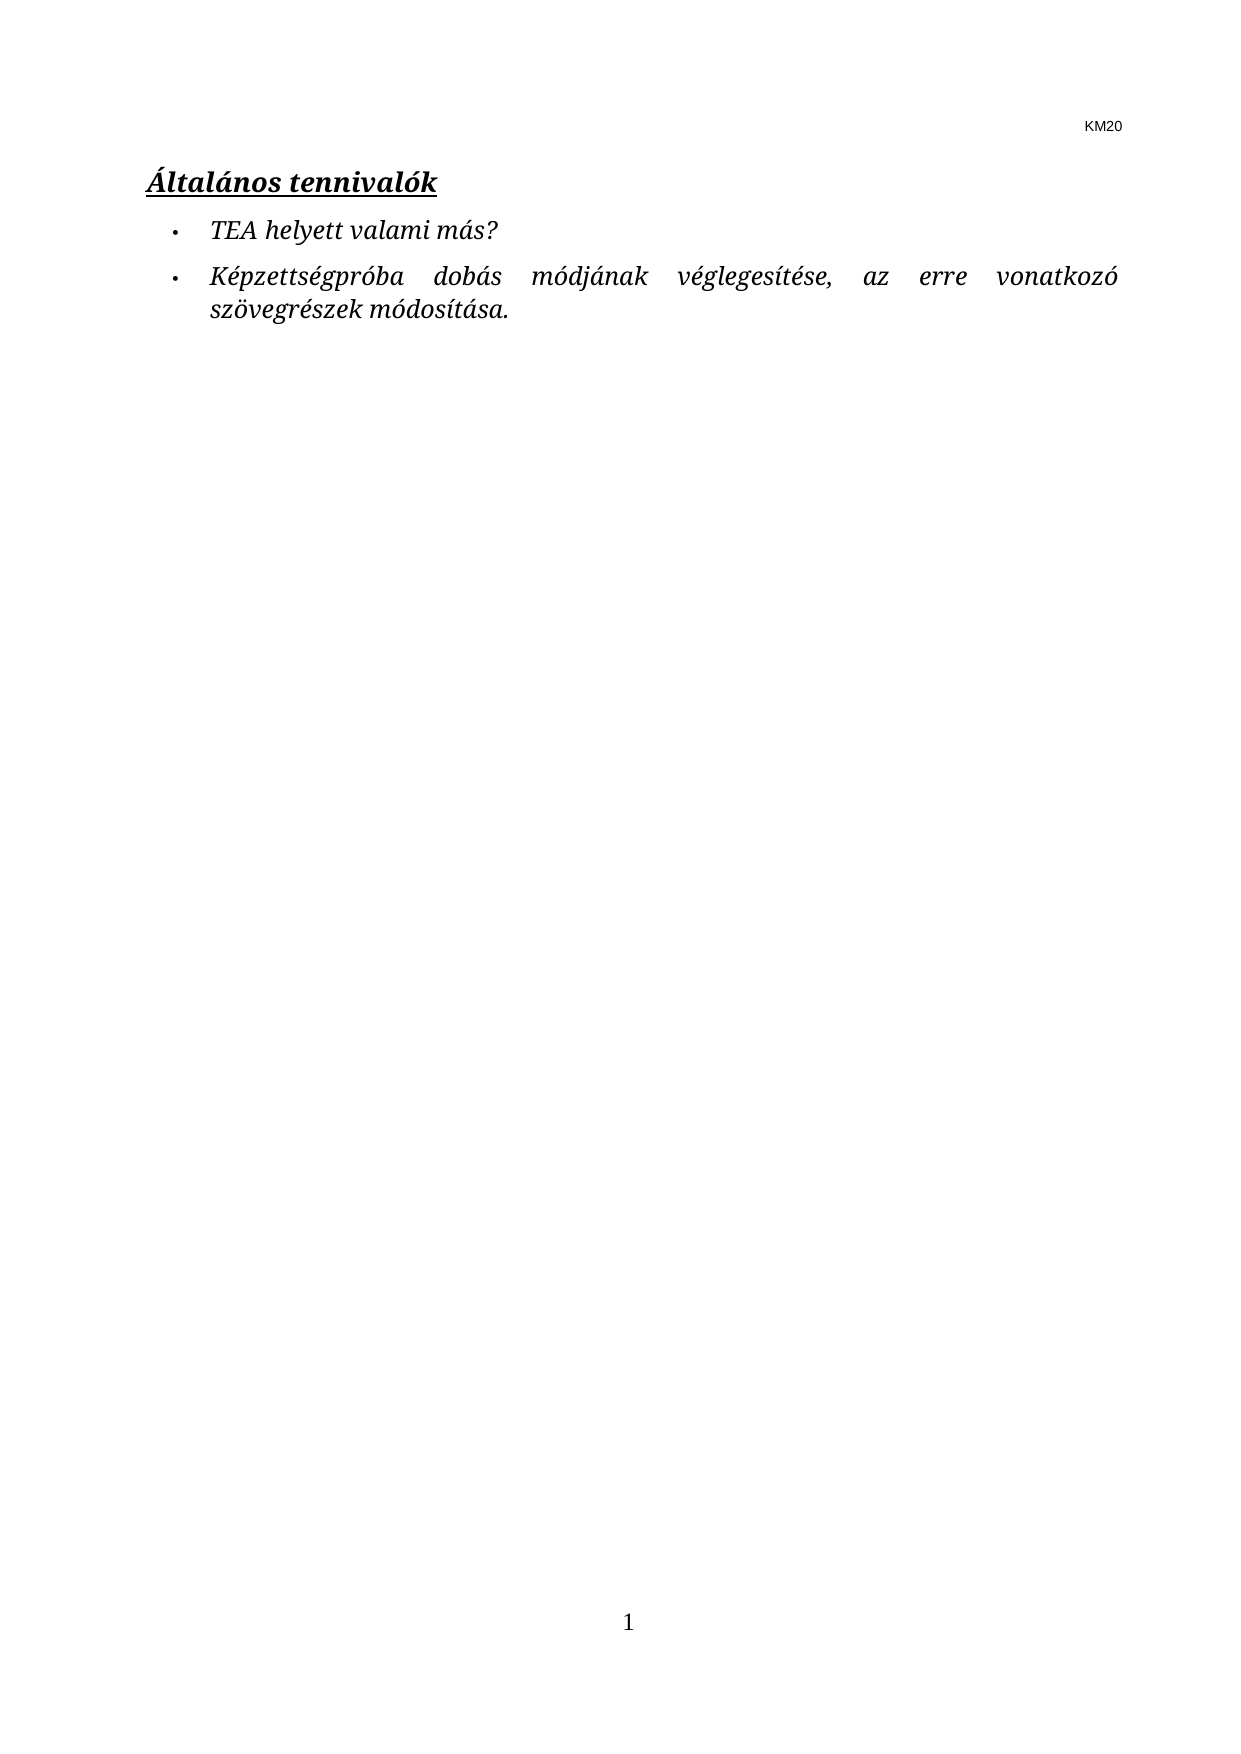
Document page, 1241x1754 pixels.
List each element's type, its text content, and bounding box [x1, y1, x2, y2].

list Képzettségpróba dobás módjának véglegesítése, az erre vonatkozó szövegrészek módosítása. [172, 258, 1122, 326]
text Általános tennivalók [134, 164, 1122, 201]
list TEA helyett valami más? [172, 212, 1122, 246]
